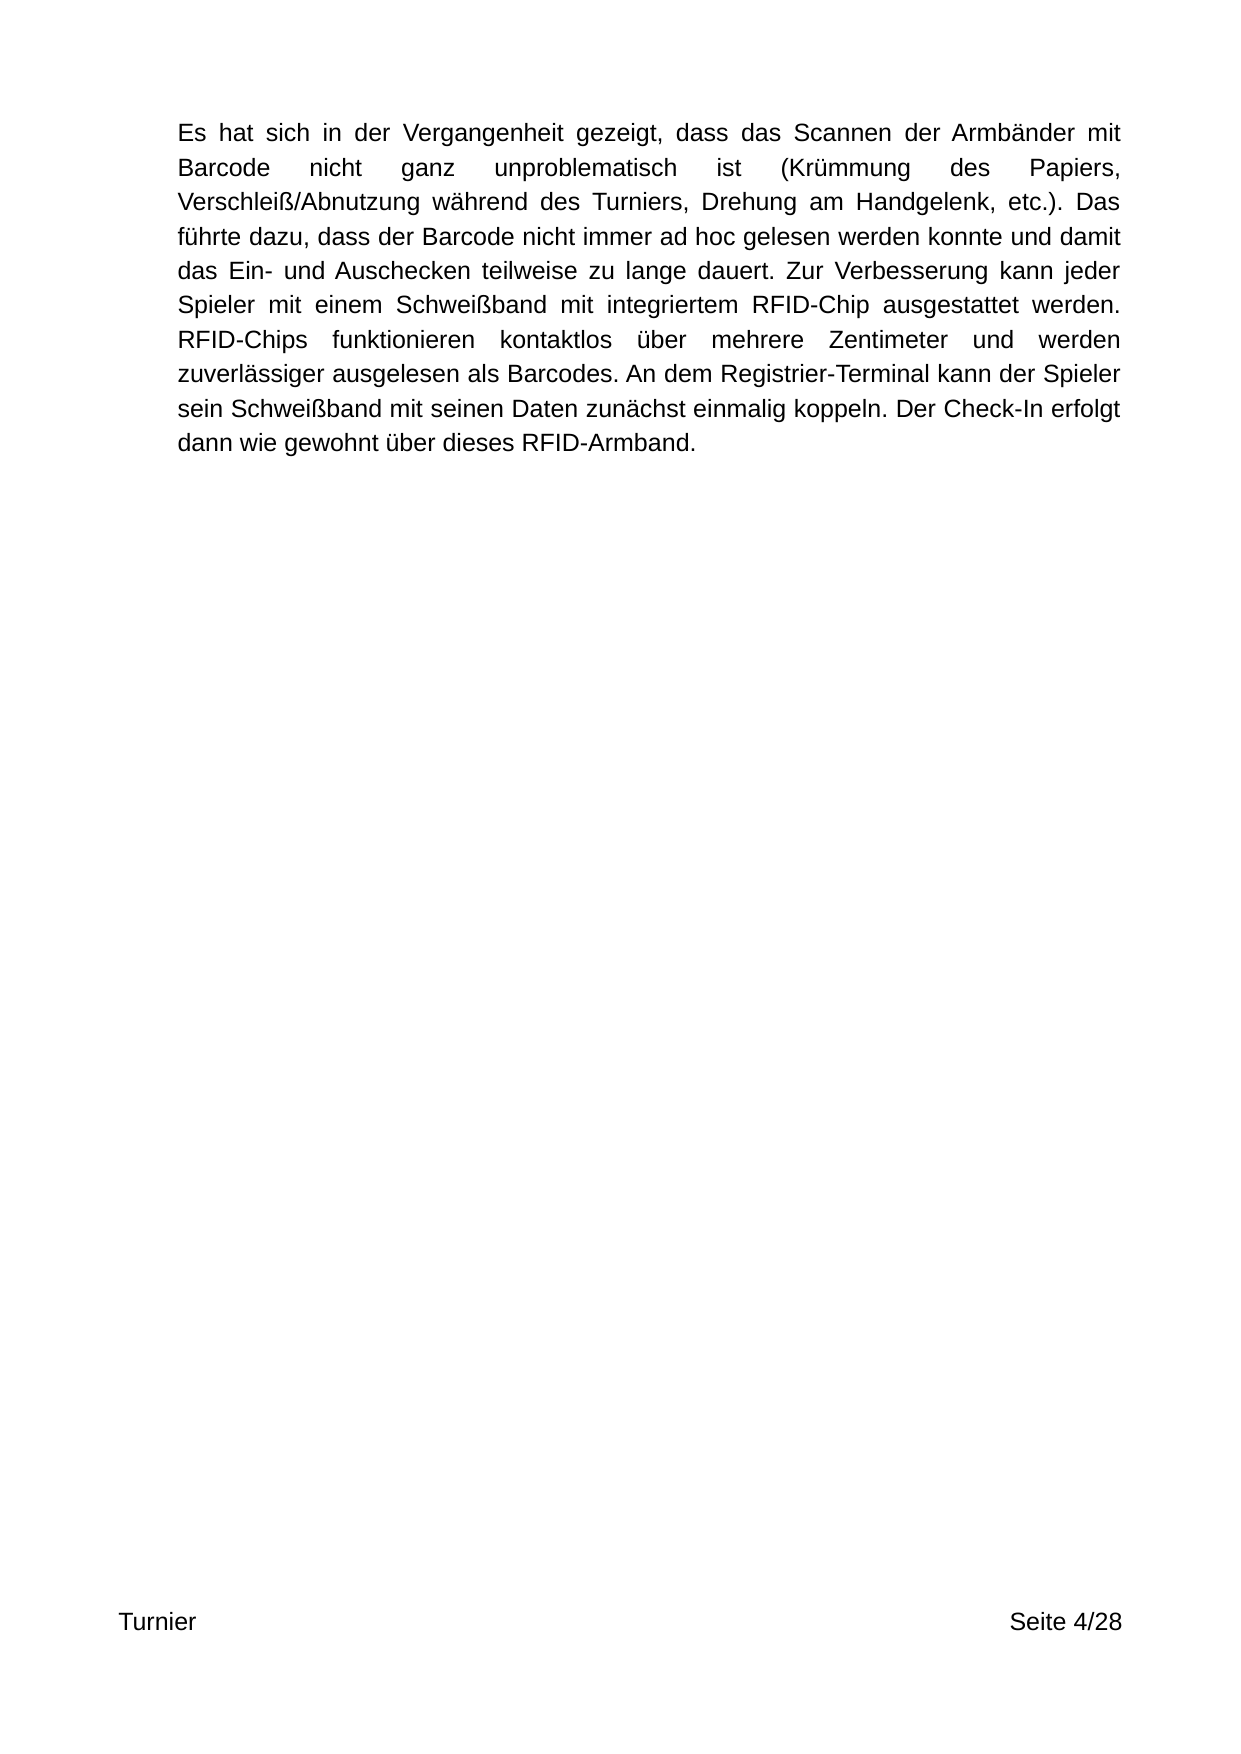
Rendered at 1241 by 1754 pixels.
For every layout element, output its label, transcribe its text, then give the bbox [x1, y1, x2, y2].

text Es hat sich in der Vergangenheit gezeigt, dass das Scannen der Armbänder mit Barcode nicht ganz unproblematisch ist (Krümmung des Papiers, Verschleiß/Abnutzung während des Turniers, Drehung am Handgelenk, etc.). Das führte dazu, dass der Barcode nicht immer ad hoc gelesen werden konnte und damit das Ein- und Auschecken teilweise zu lange dauert. Zur Verbesserung kann jeder Spieler mit einem Schweißband mit integriertem RFID-Chip ausgestattet werden. RFID-Chips funktionieren kontaktlos über mehrere Zentimeter und werden zuverlässiger ausgelesen als Barcodes. An dem Registrier-Terminal kann der Spieler sein Schweißband mit seinen Daten zunächst einmalig koppeln. Der Check-In erfolgt dann wie gewohnt über dieses RFID-Armband. [177, 118, 1122, 457]
